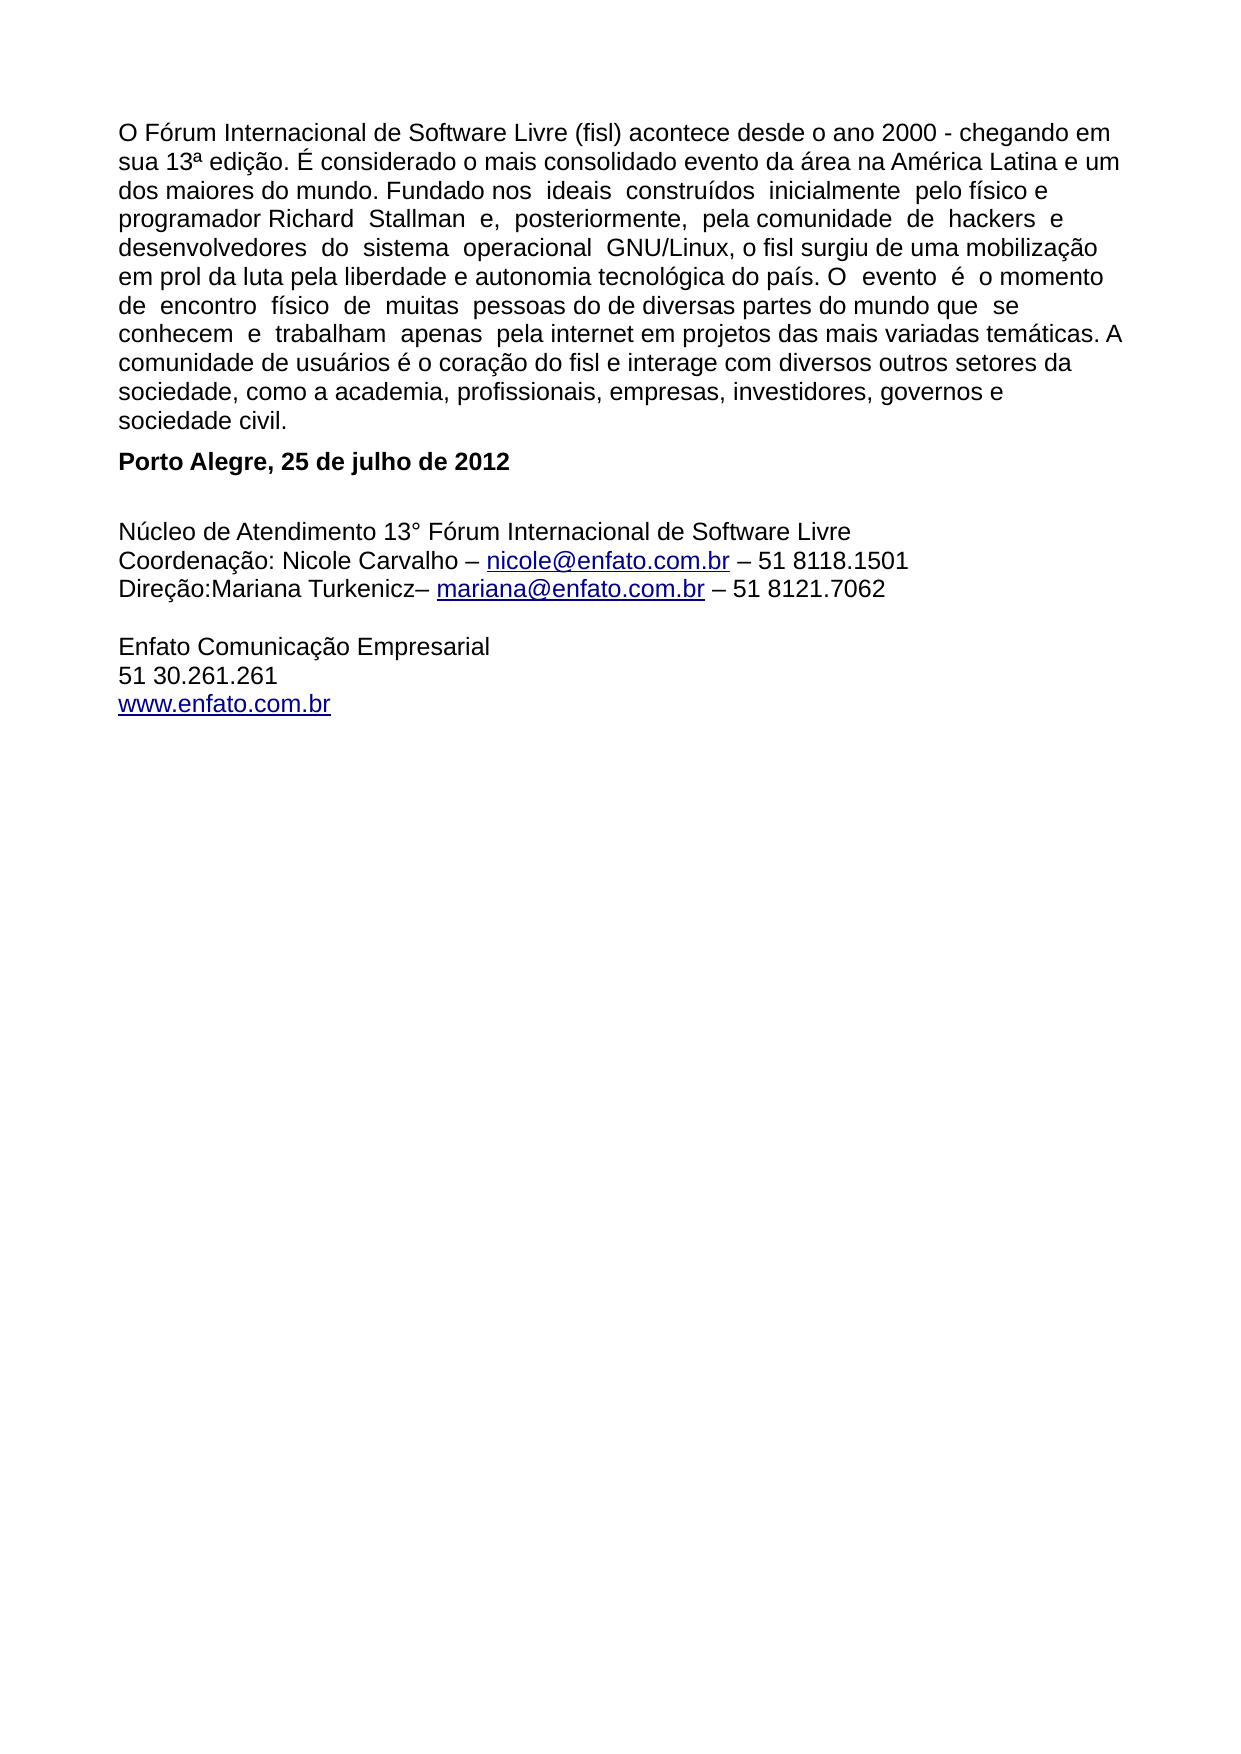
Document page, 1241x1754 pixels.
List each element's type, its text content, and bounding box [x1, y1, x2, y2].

text Núcleo de Atendimento 13° Fórum Internacional de Software Livre Coordenação: Nicole Carvalho – nicole@enfato.com.br – 51 8118.1501 Direção:Mariana Turkenicz– mariana@enfato.com.br – 51 8121.7062 Enfato Comunicação Empresarial 51 30.261.261 www.enfato.com.br [118, 488, 1122, 718]
text O Fórum Internacional de Software Livre (fisl) acontece desde o ano 2000 - chegando em sua 13ª edição. É considerado o mais consolidado evento da área na América Latina e um dos maiores do mundo. Fundado nos ideais construídos inicialmente pelo físico e programador Richard Stallman e, posteriormente, pela comunidade de hackers e desenvolvedores do sistema operacional GNU/Linux, o fisl surgiu de uma mobilização em prol da luta pela liberdade e autonomia tecnológica do país. O evento é o momento de encontro físico de muitas pessoas do de diversas partes do mundo que se conhecem e trabalham apenas pela internet em projetos das mais variadas temáticas. A comunidade de usuários é o coração do fisl e interage com diversos outros setores da sociedade, como a academia, profissionais, empresas, investidores, governos e sociedade civil. [118, 118, 1122, 434]
text Porto Alegre, 25 de julho de 2012 [118, 447, 1122, 476]
